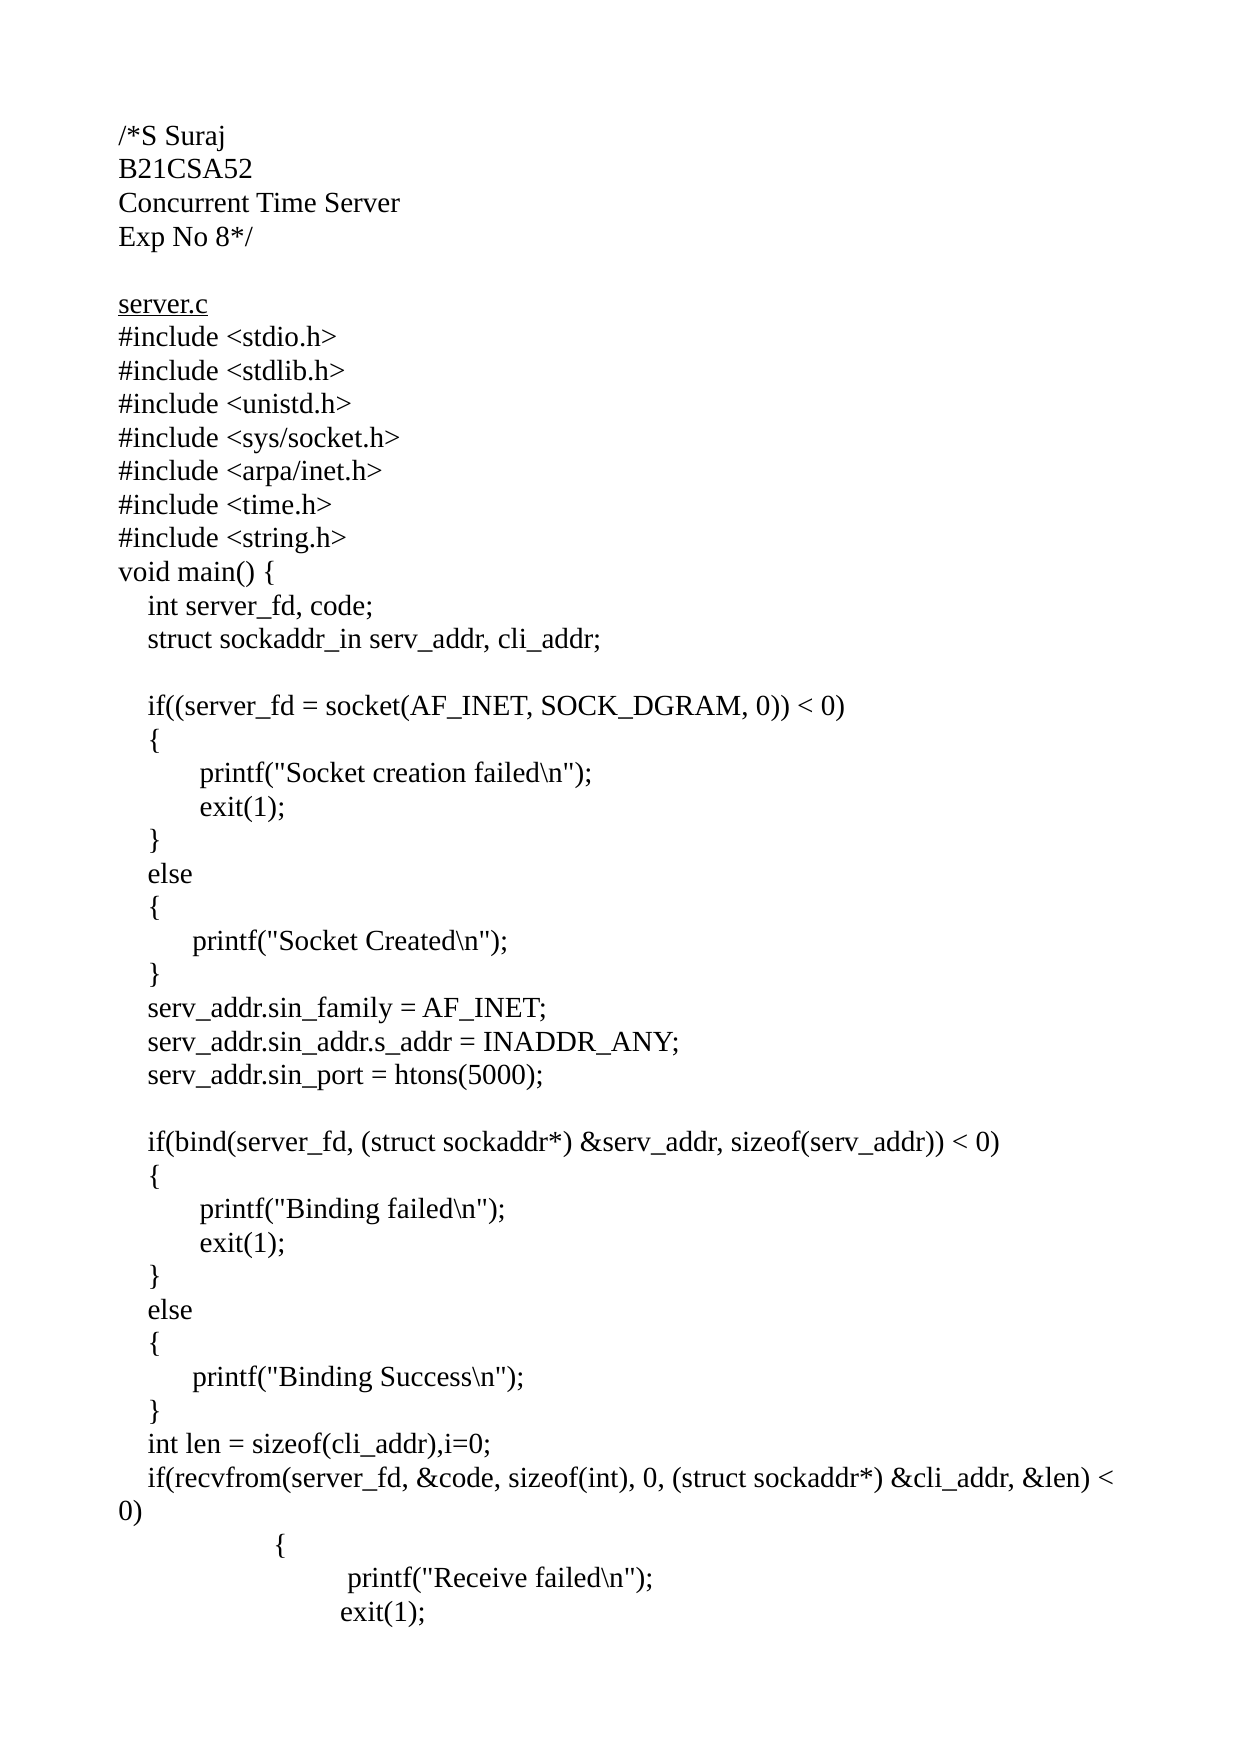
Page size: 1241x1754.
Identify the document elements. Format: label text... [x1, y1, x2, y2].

text if((server_fd = socket(AF_INET, SOCK_DGRAM, 0)) < 0) [118, 688, 1122, 722]
text if(recvfrom(server_fd, &code, sizeof(int), 0, (struct sockaddr*) &cli_addr, &len) < 0) [118, 1460, 1122, 1527]
text { [118, 722, 1122, 755]
text } [118, 957, 1122, 990]
text serv_addr.sin_port = htons(5000); [118, 1057, 1122, 1091]
text int len = sizeof(cli_addr),i=0; [118, 1426, 1122, 1460]
text } [118, 1393, 1122, 1426]
text { [118, 1326, 1122, 1359]
text { [118, 1527, 1122, 1560]
text #include <arpa/inet.h> [118, 453, 1122, 487]
text B21CSA52 [118, 152, 1122, 185]
text { [118, 1158, 1122, 1191]
text exit(1); [118, 1225, 1122, 1258]
text exit(1); [118, 789, 1122, 822]
text } [118, 1258, 1122, 1292]
text printf("Binding failed\n"); [118, 1191, 1122, 1225]
text #include <stdlib.h> [118, 353, 1122, 386]
text } [118, 822, 1122, 856]
text else [118, 1292, 1122, 1326]
text serv_addr.sin_addr.s_addr = INADDR_ANY; [118, 1024, 1122, 1057]
text #include <stdio.h> [118, 319, 1122, 353]
text void main() { [118, 554, 1122, 588]
text #include <sys/socket.h> [118, 420, 1122, 453]
text /*S Suraj [118, 118, 1122, 152]
text { [118, 889, 1122, 923]
text Concurrent Time Server [118, 185, 1122, 219]
text if(bind(server_fd, (struct sockaddr*) &serv_addr, sizeof(serv_addr)) < 0) [118, 1124, 1122, 1158]
text serv_addr.sin_family = AF_INET; [118, 990, 1122, 1024]
text exit(1); [118, 1594, 1122, 1627]
text struct sockaddr_in serv_addr, cli_addr; [118, 621, 1122, 655]
text printf("Receive failed\n"); [118, 1560, 1122, 1594]
text #include <unistd.h> [118, 386, 1122, 420]
text printf("Binding Success\n"); [118, 1359, 1122, 1393]
text server.c [118, 286, 1122, 319]
text int server_fd, code; [118, 588, 1122, 621]
text Exp No 8*/ [118, 219, 1122, 252]
text #include <time.h> [118, 487, 1122, 521]
text printf("Socket Created\n"); [118, 923, 1122, 957]
text printf("Socket creation failed\n"); [118, 755, 1122, 789]
text #include <string.h> [118, 521, 1122, 554]
text else [118, 856, 1122, 889]
